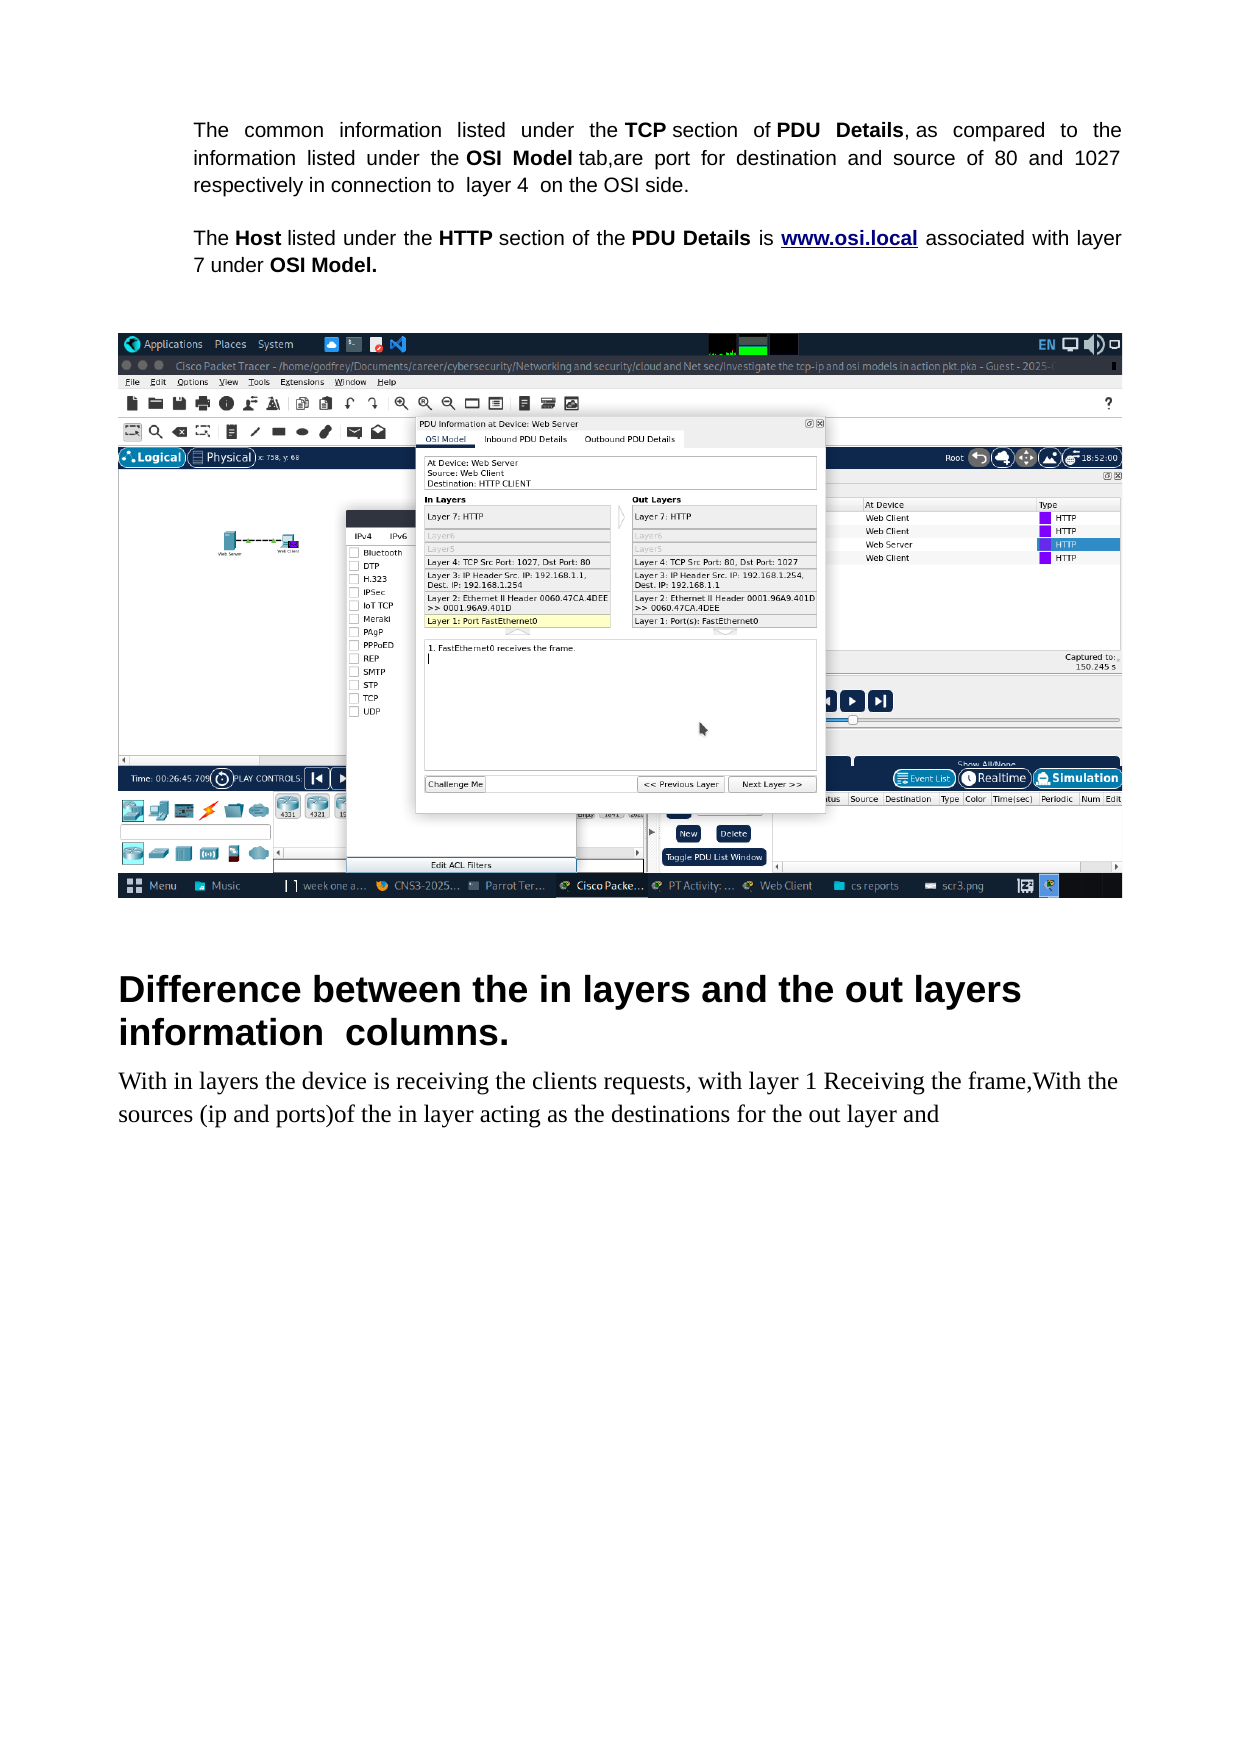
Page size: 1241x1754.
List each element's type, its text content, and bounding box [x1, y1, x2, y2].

text With in layers the device is receiving the clients requests, with layer 1 Receiving the frame,With the sources (ip and ports)of the in layer acting as the destinations for the out layer and [118, 1066, 1122, 1128]
text The Host listed under the HTTP section of the PDU Details is www.osi.local associated with layer 7 under OSI Model. [193, 226, 1122, 277]
picture [1065, 776, 1073, 781]
picture [154, 453, 162, 463]
picture [1109, 776, 1117, 781]
subtitle Difference between the in layers and the out layers information columns. [118, 967, 1122, 1053]
text The common information listed under the TCP section of PDU Details, as compared to the information listed under the OSI Model tab,are port for destination and source of 80 and 1027 respectively in connection to layer 4 on the OSI side. [193, 118, 1122, 197]
picture [118, 333, 1123, 898]
picture [1101, 774, 1109, 781]
